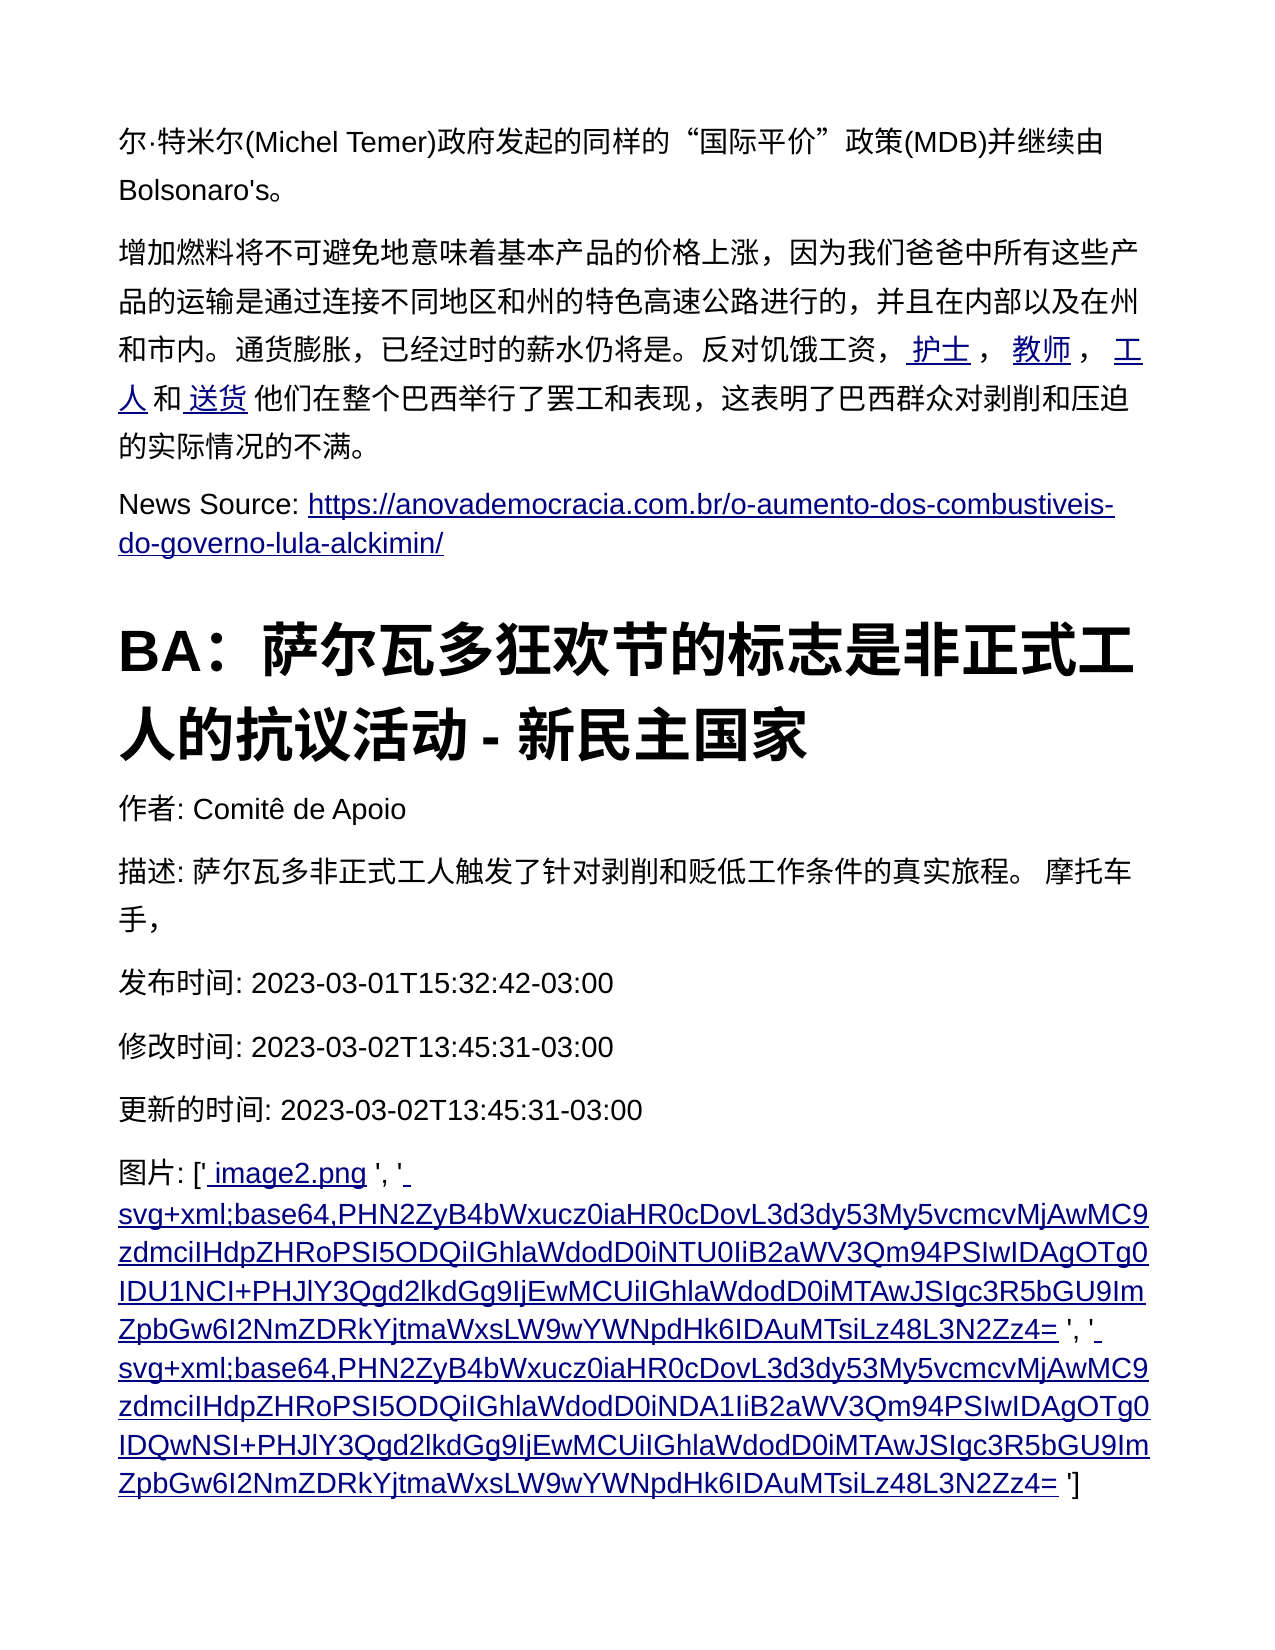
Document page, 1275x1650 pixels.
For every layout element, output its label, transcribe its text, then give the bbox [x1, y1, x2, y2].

text 尔·特米尔(Michel Temer)政府发起的同样的“国际平价”政策(MDB)并继续由Bolsonaro's。 [118, 118, 1157, 209]
text 更新的时间: 2023-03-02T13:45:31-03:00 [118, 1086, 1157, 1128]
subtitle BA：萨尔瓦多狂欢节的标志是非正式工人的抗议活动 - 新民主国家 [118, 604, 1157, 773]
text 图片: [' image2.png ', ' svg+xml;base64,PHN2ZyB4bWxucz0iaHR0cDovL3d3dy53My5vcmcvMjAwMC9zdmciIHdpZHRoPSI5ODQiIGhlaWdodD0iNTU0IiB2aWV3Qm94PSIwIDAgOTg0IDU1NCI+PHJlY3Qgd2lkdGg9IjEwMCUiIGhlaWdodD0iMTAwJSIgc3R5bGU9ImZpbGw6I2NmZDRkYjtmaWxsLW9wYWNpdHk6IDAuMTsiLz48L3N2Zz4= ', ' svg+xml;base64,PHN2ZyB4bWxucz0iaHR0cDovL3d3dy53My5vcmcvMjAwMC9zdmciIHdpZHRoPSI5ODQiIGhlaWdodD0iNDA1IiB2aWV3Qm94PSIwIDAgOTg0IDQwNSI+PHJlY3Qgd2lkdGg9IjEwMCUiIGhlaWdodD0iMTAwJSIgc3R5bGU9ImZpbGw6I2NmZDRkYjtmaWxsLW9wYWNpdHk6IDAuMTsiLz48L3N2Zz4= '] [118, 1149, 1157, 1500]
text 发布时间: 2023-03-01T15:32:42-03:00 [118, 960, 1157, 1002]
text 作者: Comitê de Apoio [118, 785, 1157, 827]
text 描述: 萨尔瓦多非正式工人触发了针对剥削和贬低工作条件的真实旅程。 摩托车手， [118, 848, 1157, 939]
text 增加燃料将不可避免地意味着基本产品的价格上涨，因为我们爸爸中所有这些产品的运输是通过连接不同地区和州的特色高速公路进行的，并且在内部以及在州和市内。通货膨胀，已经过时的薪水仍将是。反对饥饿工资， 护士 ， 教师 ， 工人 和 送货 他们在整个巴西举行了罢工和表现，这表明了巴西群众对剥削和压迫的实际情况的不满。 [118, 230, 1157, 466]
text News Source: https://anovademocracia.com.br/o-aumento-dos-combustiveis-do-governo-lula-alckimin/ [118, 487, 1157, 559]
text 修改时间: 2023-03-02T13:45:31-03:00 [118, 1023, 1157, 1065]
